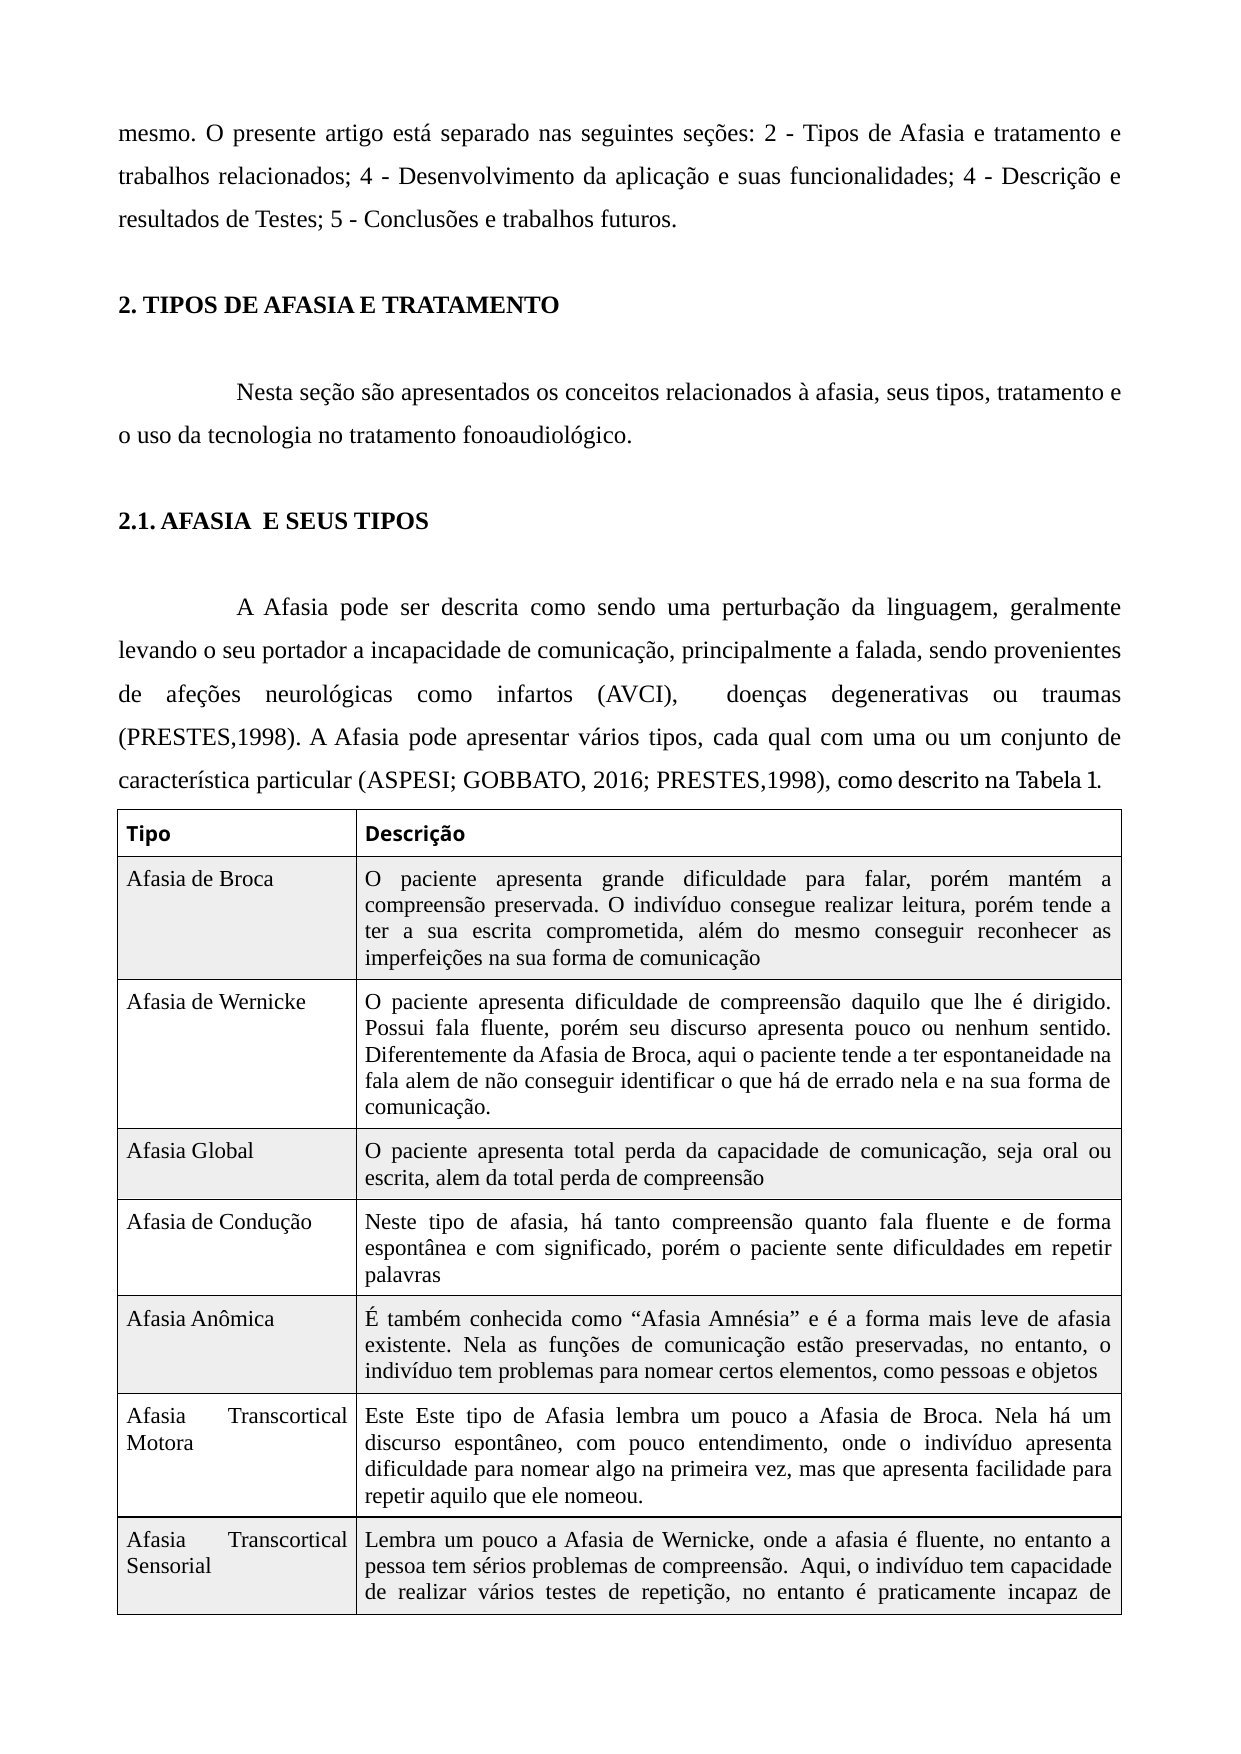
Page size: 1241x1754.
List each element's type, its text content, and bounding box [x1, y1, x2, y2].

table_cell Lembra um pouco a Afasia de Wernicke, onde a afasia é fluente, no entanto a pessoa tem sérios problemas de compreensão. Aqui, o indivíduo tem capacidade de realizar vários testes de repetição, no entanto é praticamente incapaz de [357, 1518, 1121, 1614]
table_header Descrição [357, 810, 1121, 856]
table_cell Afasia de Wernicke [118, 980, 356, 1128]
text Nesta seção são apresentados os conceitos relacionados à afasia, seus tipos, tratamento e o uso da tecnologia no tratamento fonoaudiológico. [118, 377, 1122, 449]
table_cell Afasia de Broca [118, 857, 356, 979]
table_cell Afasia Transcortical Motora [118, 1394, 356, 1516]
table_cell Neste tipo de afasia, há tanto compreensão quanto fala fluente e de forma espontânea e com significado, porém o paciente sente dificuldades em repetir palavras [357, 1200, 1121, 1295]
table_cell Afasia Transcortical Sensorial [118, 1518, 356, 1614]
table_cell O paciente apresenta total perda da capacidade de comunicação, seja oral ou escrita, alem da total perda de compreensão [357, 1129, 1121, 1198]
table_cell O paciente apresenta grande dificuldade para falar, porém mantém a compreensão preservada. O indivíduo consegue realizar leitura, porém tende a ter a sua escrita comprometida, além do mesmo conseguir reconhecer as imperfeições na sua forma de comunicação [357, 857, 1121, 979]
table_cell O paciente apresenta dificuldade de compreensão daquilo que lhe é dirigido. Possui fala fluente, porém seu discurso apresenta pouco ou nenhum sentido. Diferentemente da Afasia de Broca, aqui o paciente tende a ter espontaneidade na fala alem de não conseguir identificar o que há de errado nela e na sua forma de comunicação. [357, 980, 1121, 1128]
table_cell É também conhecida como “Afasia Amnésia” e é a forma mais leve de afasia existente. Nela as funções de comunicação estão preservadas, no entanto, o indivíduo tem problemas para nomear certos elementos, como pessoas e objetos [357, 1296, 1121, 1393]
text A Afasia pode ser descrita como sendo uma perturbação da linguagem, geralmente levando o seu portador a incapacidade de comunicação, principalmente a falada, sendo provenientes de afeções neurológicas como infartos (AVCI), doenças degenerativas ou traumas (PRESTES,1998). A Afasia pode apresentar vários tipos, cada qual com uma ou um conjunto de característica particular (ASPESI; GOBBATO, 2016; PRESTES,1998), como descrito na Tabela 1. [118, 592, 1122, 794]
table_header Tipo [118, 810, 356, 856]
text mesmo. O presente artigo está separado nas seguintes seções: 2 - Tipos de Afasia e tratamento e trabalhos relacionados; 4 - Desenvolvimento da aplicação e suas funcionalidades; 4 - Descrição e resultados de Testes; 5 - Conclusões e trabalhos futuros. [118, 118, 1122, 233]
table_cell Este Este tipo de Afasia lembra um pouco a Afasia de Broca. Nela há um discurso espontâneo, com pouco entendimento, onde o indivíduo apresenta dificuldade para nomear algo na primeira vez, mas que apresenta facilidade para repetir aquilo que ele nomeou. [357, 1394, 1121, 1516]
table_cell Afasia de Condução [118, 1200, 356, 1295]
table_cell Afasia Global [118, 1129, 356, 1198]
text 2. TIPOS DE AFASIA E TRATAMENTO [118, 291, 1122, 319]
text 2.1. AFASIA E SEUS TIPOS [118, 506, 1122, 535]
table_cell Afasia Anômica [118, 1296, 356, 1393]
